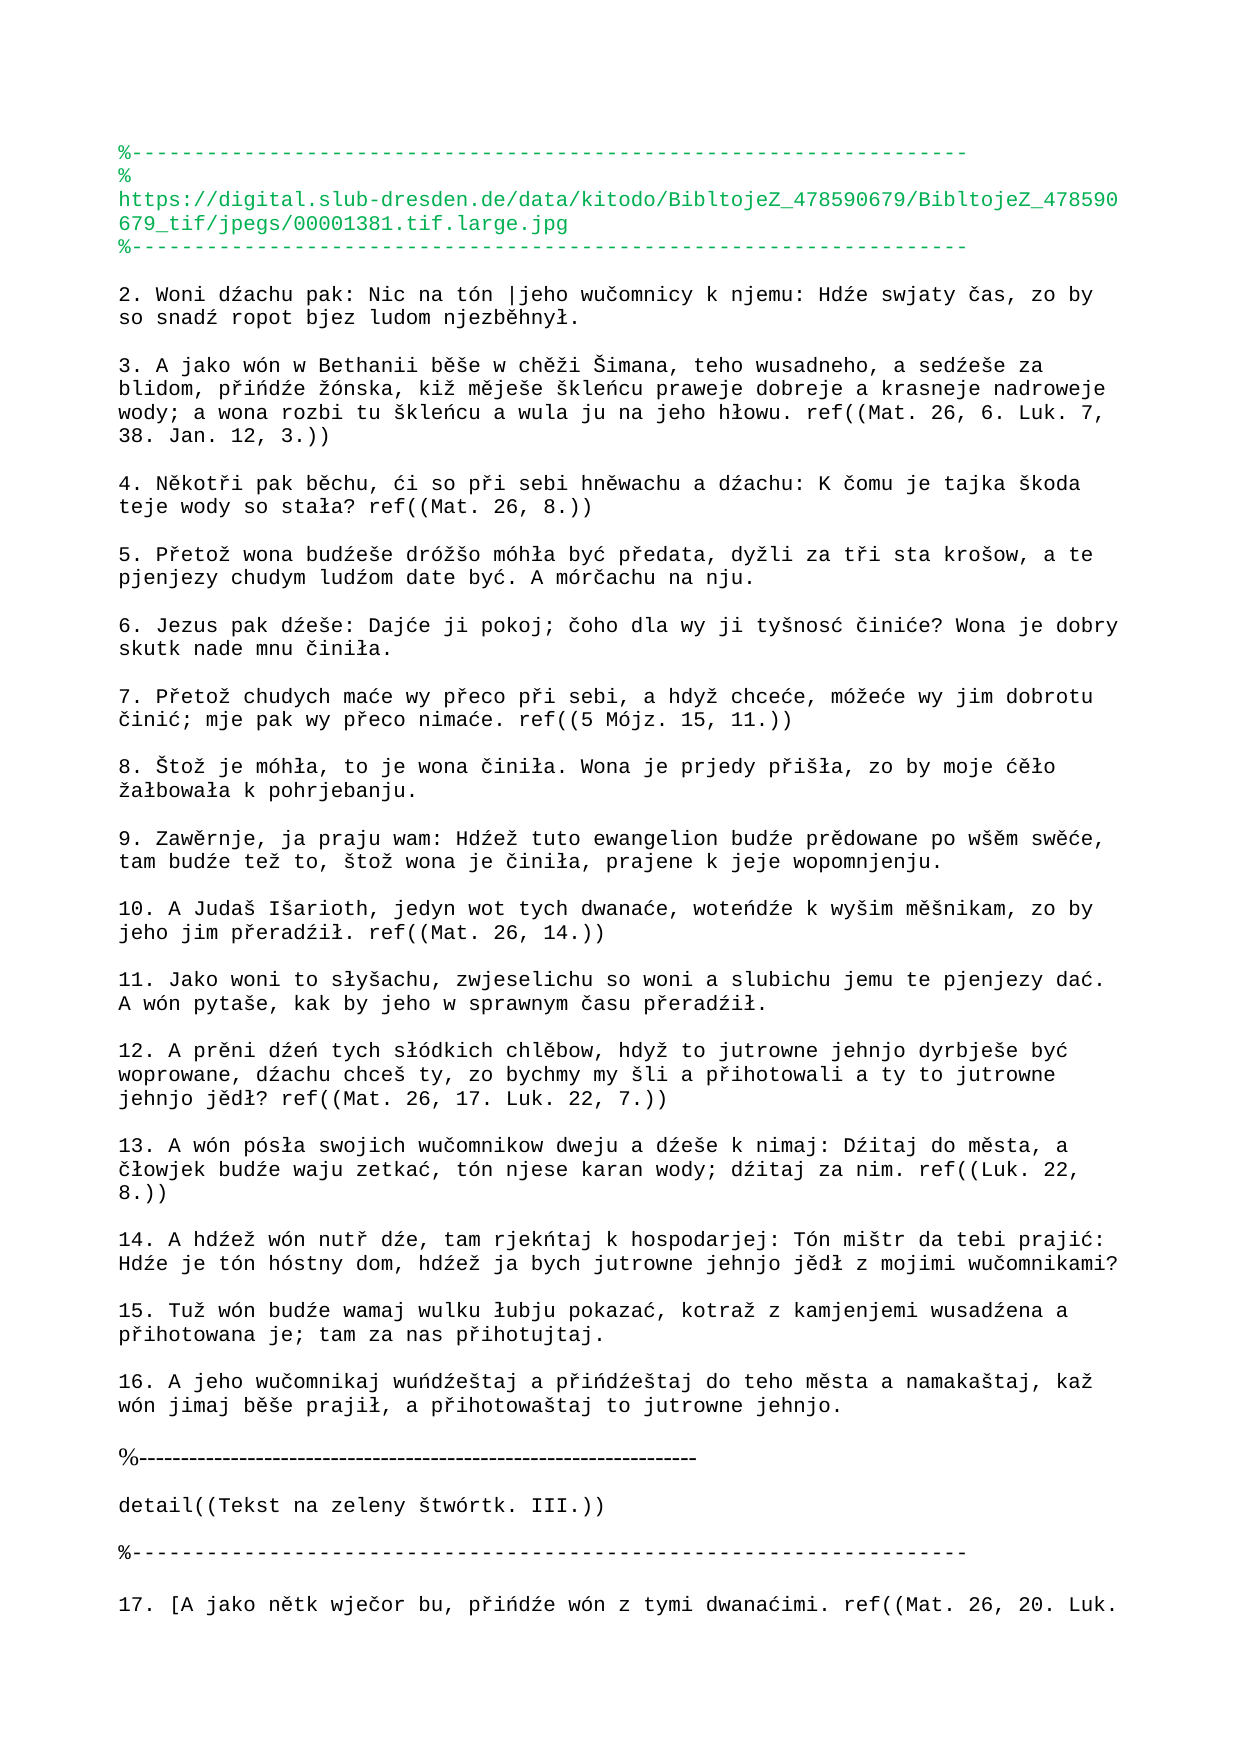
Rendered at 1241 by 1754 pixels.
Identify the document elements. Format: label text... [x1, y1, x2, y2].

text detail((Tekst na zeleny štwórtk. III.)) [118, 1495, 1122, 1518]
text 2. Woni dźachu pak: Nic na tón |jeho wučomnicy k njemu: Hdźe swjaty čas, zo by so snadź ropot bjez ludom njezběhnył. [118, 284, 1122, 331]
text 9. Zawěrnje, ja praju wam: Hdźež tuto ewangelion budźe prědowane po wšěm swěće, tam budźe tež to, štož wona je činiła, prajene k jeje wopomnjenju. [118, 827, 1122, 875]
text 15. Tuž wón budźe wamaj wulku łubju pokazać, kotraž z kamjenjemi wusadźena a přihotowana je; tam za nas přihotujtaj. [118, 1300, 1122, 1348]
text %------------------------------------------------------------------- [118, 1442, 1122, 1471]
text 12. A prěni dźeń tych słódkich chlěbow, hdyž to jutrowne jehnjo dyrbješe być woprowane, dźachu chceš ty, zo bychmy my šli a přihotowali a ty to jutrowne jehnjo jědł? ref((Mat. 26, 17. Luk. 22, 7.)) [118, 1040, 1122, 1111]
text %------------------------------------------------------------------- [118, 1542, 1122, 1566]
text 14. A hdźež wón nutř dźe, tam rjekńtaj k hospodarjej: Tón mištr da tebi prajić: Hdźe je tón hóstny dom, hdźež ja bych jutrowne jehnjo jědł z mojimi wučomnikami? [118, 1229, 1122, 1277]
text 7. Přetož chudych maće wy přeco při sebi, a hdyž chceće, móžeće wy jim dobrotu činić; mje pak wy přeco nimaće. ref((5 Mójz. 15, 11.)) [118, 686, 1122, 733]
text % https://digital.slub-dresden.de/data/kitodo/BibltojeZ_478590679/BibltojeZ_478590679_tif/jpegs/00001381.tif.large.jpg %------------------------------------------------------------------- [118, 165, 1122, 260]
text 8. Štož je móhła, to je wona činiła. Wona je prjedy přišła, zo by moje ćěło žałbowała k pohrjebanju. [118, 757, 1122, 804]
text 16. A jeho wučomnikaj wuńdźeštaj a přińdźeštaj do teho města a namakaštaj, kaž wón jimaj běše prajił, a přihotowaštaj to jutrowne jehnjo. [118, 1371, 1122, 1419]
text 3. A jako wón w Bethanii běše w chěži Šimana, teho wusadneho, a sedźeše za blidom, přińdźe žónska, kiž měješe škleńcu praweje dobreje a krasneje nadroweje wody; a wona rozbi tu škleńcu a wula ju na jeho hłowu. ref((Mat. 26, 6. Luk. 7, 38. Jan. 12, 3.)) [118, 354, 1122, 449]
text 6. Jezus pak dźeše: Dajće ji pokoj; čoho dla wy ji tyšnosć činiće? Wona je dobry skutk nade mnu činiła. [118, 615, 1122, 662]
text 13. A wón pósła swojich wučomnikow dweju a dźeše k nimaj: Dźitaj do města, a čłowjek budźe waju zetkać, tón njese karan wody; dźitaj za nim. ref((Luk. 22, 8.)) [118, 1135, 1122, 1206]
text 5. Přetož wona budźeše dróžšo móhła być předata, dyžli za tři sta krošow, a te pjenjezy chudym ludźom date być. A mórčachu na nju. [118, 544, 1122, 591]
text 10. A Judaš Išarioth, jedyn wot tych dwanaće, woteńdźe k wyšim měšnikam, zo by jeho jim přeradźił. ref((Mat. 26, 14.)) [118, 898, 1122, 946]
text 4. Někotři pak běchu, ći so při sebi hněwachu a dźachu: K čomu je tajka škoda teje wody so stała? ref((Mat. 26, 8.)) [118, 473, 1122, 520]
text %------------------------------------------------------------------- [118, 142, 1122, 165]
text 11. Jako woni to słyšachu, zwjeselichu so woni a slubichu jemu te pjenjezy dać. A wón pytaše, kak by jeho w sprawnym času přeradźił. [118, 969, 1122, 1017]
text 17. [A jako nětk wječor bu, přińdźe wón z tymi dwanaćimi. ref((Mat. 26, 20. Luk. [118, 1589, 1122, 1618]
